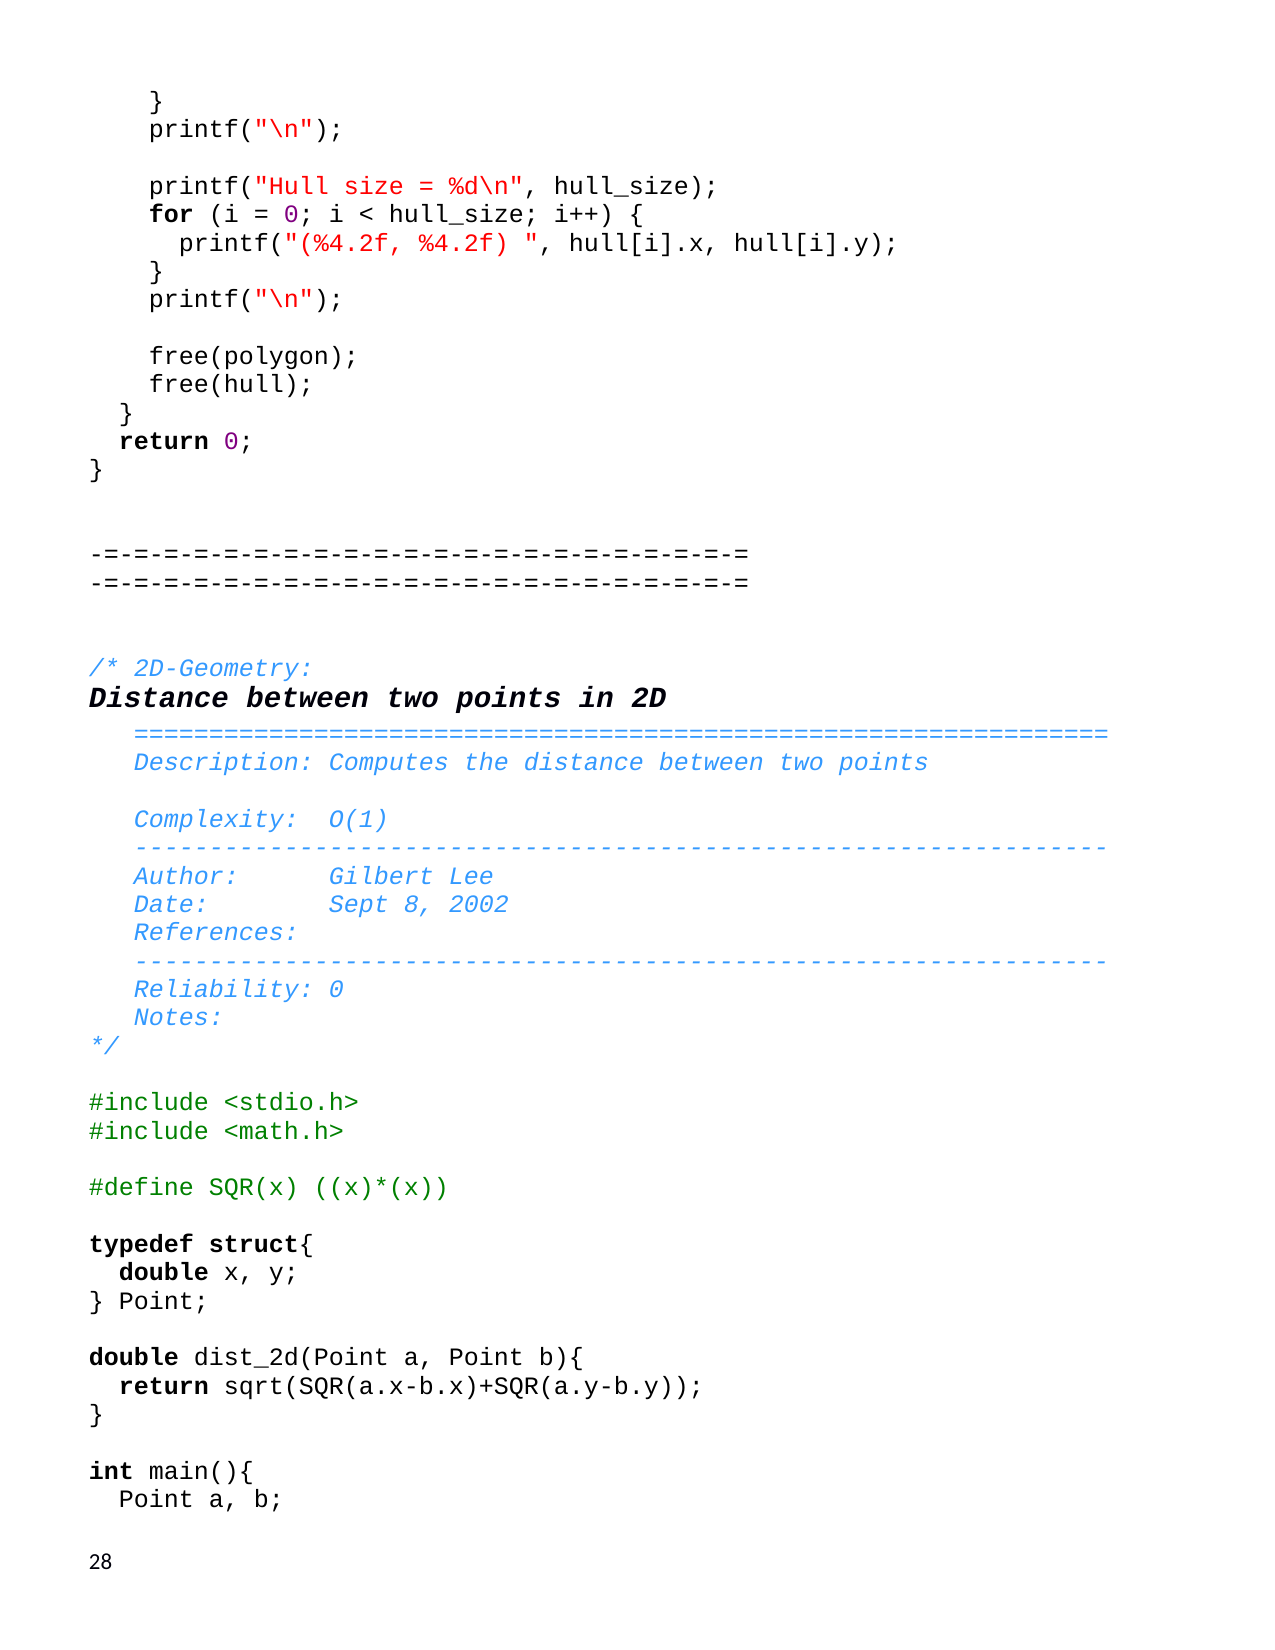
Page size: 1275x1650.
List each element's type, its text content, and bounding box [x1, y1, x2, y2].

text printf("(%4.2f, %4.2f) ", hull[i].x, hull[i].y); [89, 230, 1186, 259]
text -=-=-=-=-=-=-=-=-=-=-=-=-=-=-=-=-=-=-=-=-=-= [89, 542, 1186, 570]
text } [89, 457, 1186, 485]
text /* 2D-Geometry: [89, 655, 1186, 684]
text return sqrt(SQR(a.x-b.x)+SQR(a.y-b.y)); [89, 1373, 1186, 1402]
text #include <math.h> [89, 1118, 1186, 1147]
subtitle Distance between two points in 2D [89, 684, 1186, 717]
text References: [89, 920, 1186, 948]
text printf("\n"); [89, 117, 1186, 145]
text } [89, 89, 1186, 117]
text Description: Computes the distance between two points [89, 750, 1186, 778]
text Date: Sept 8, 2002 [89, 892, 1186, 920]
text ================================================================= [89, 722, 1186, 750]
text Notes: [89, 1005, 1186, 1033]
text } [89, 1402, 1186, 1430]
text */ [89, 1033, 1186, 1062]
text for (i = 0; i < hull_size; i++) { [89, 202, 1186, 230]
text Reliability: 0 [89, 977, 1186, 1005]
text } [89, 259, 1186, 287]
text ----------------------------------------------------------------- [89, 835, 1186, 863]
text } [89, 400, 1186, 429]
text Point a, b; [89, 1487, 1186, 1515]
text Author: Gilbert Lee [89, 863, 1186, 892]
text printf("Hull size = %d\n", hull_size); [89, 174, 1186, 202]
text double x, y; [89, 1260, 1186, 1288]
text printf("\n"); [89, 287, 1186, 315]
text #include <stdio.h> [89, 1090, 1186, 1118]
text double dist_2d(Point a, Point b){ [89, 1345, 1186, 1373]
text free(hull); [89, 372, 1186, 400]
text return 0; [89, 429, 1186, 457]
text ----------------------------------------------------------------- [89, 948, 1186, 977]
text Complexity: O(1) [89, 807, 1186, 835]
text } Point; [89, 1288, 1186, 1317]
text free(polygon); [89, 344, 1186, 372]
text typedef struct{ [89, 1232, 1186, 1260]
text #define SQR(x) ((x)*(x)) [89, 1175, 1186, 1203]
text int main(){ [89, 1458, 1186, 1487]
text -=-=-=-=-=-=-=-=-=-=-=-=-=-=-=-=-=-=-=-=-=-= [89, 570, 1186, 599]
